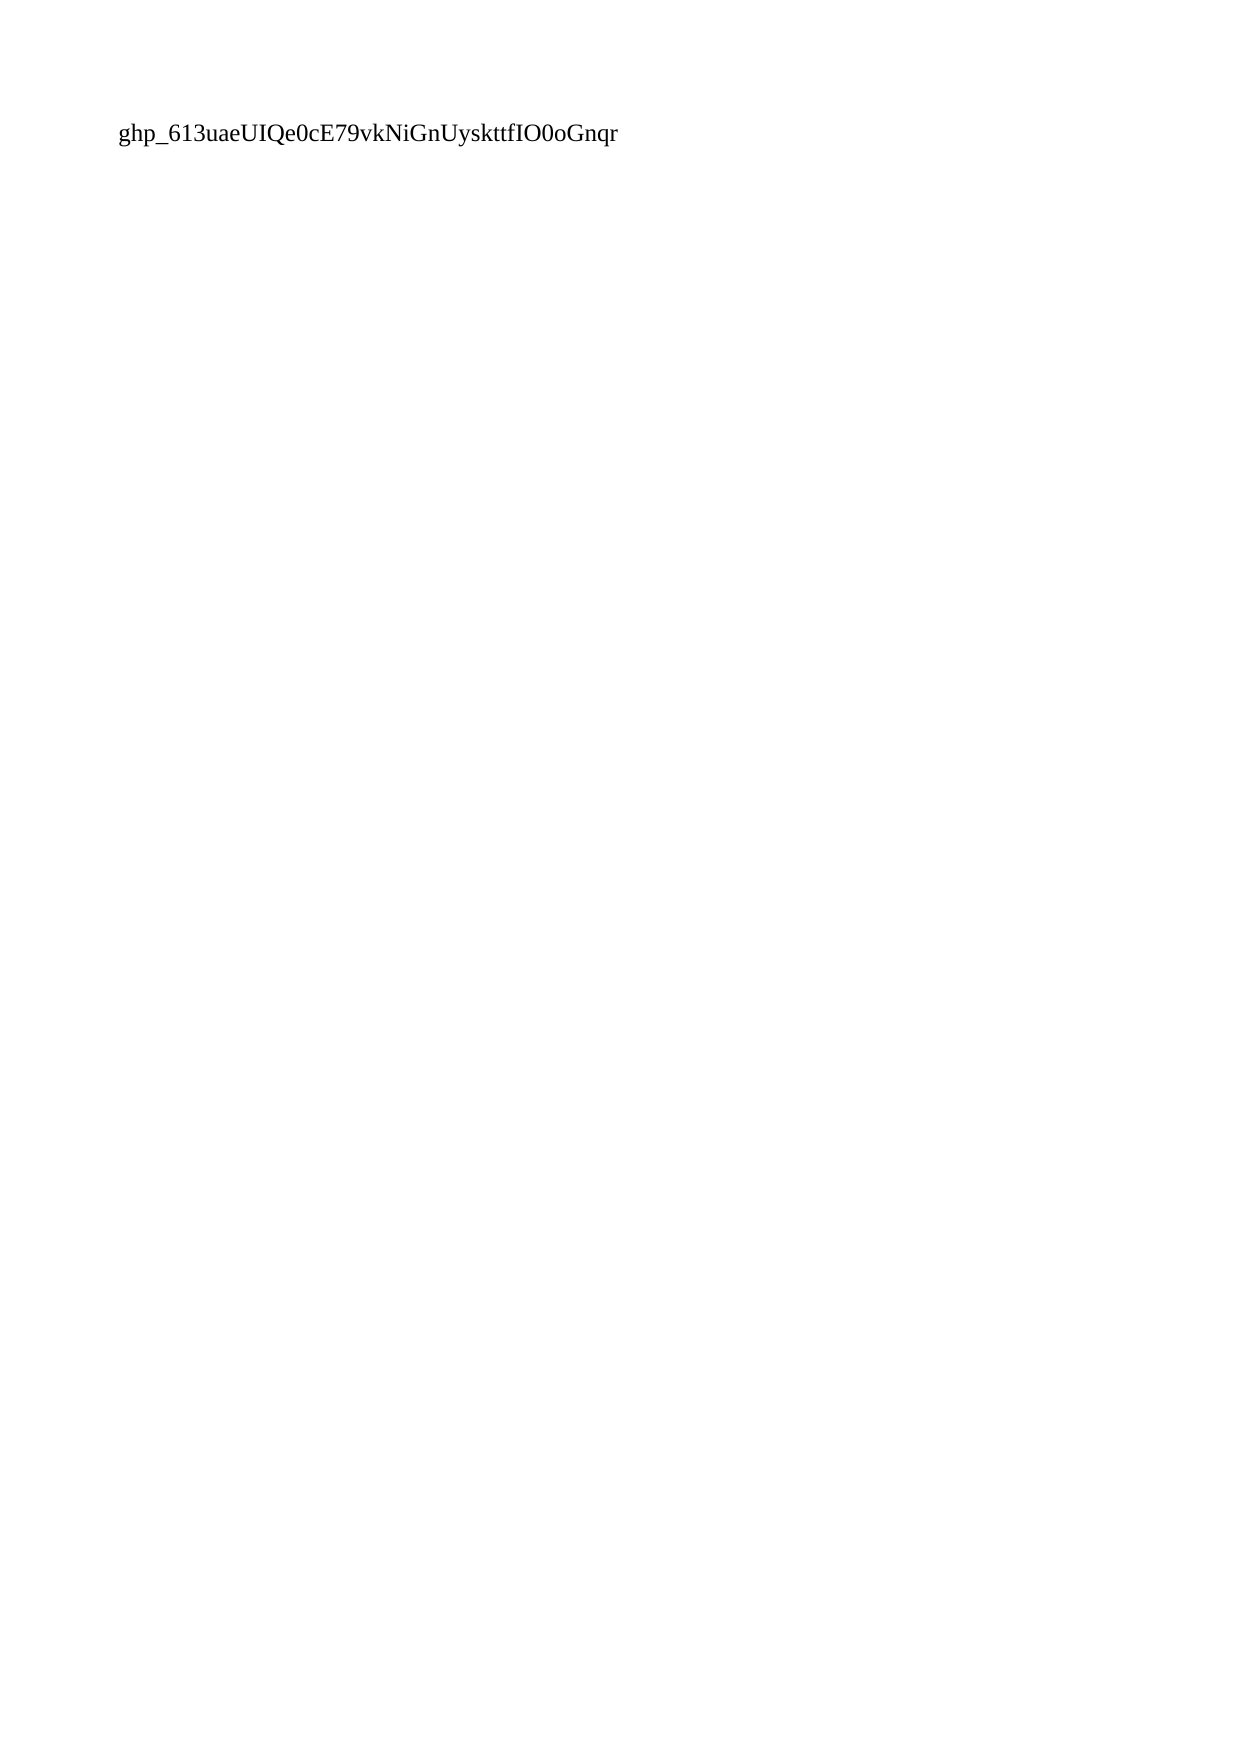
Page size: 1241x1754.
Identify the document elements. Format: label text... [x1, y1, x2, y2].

text 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 [118, 118, 1122, 147]
